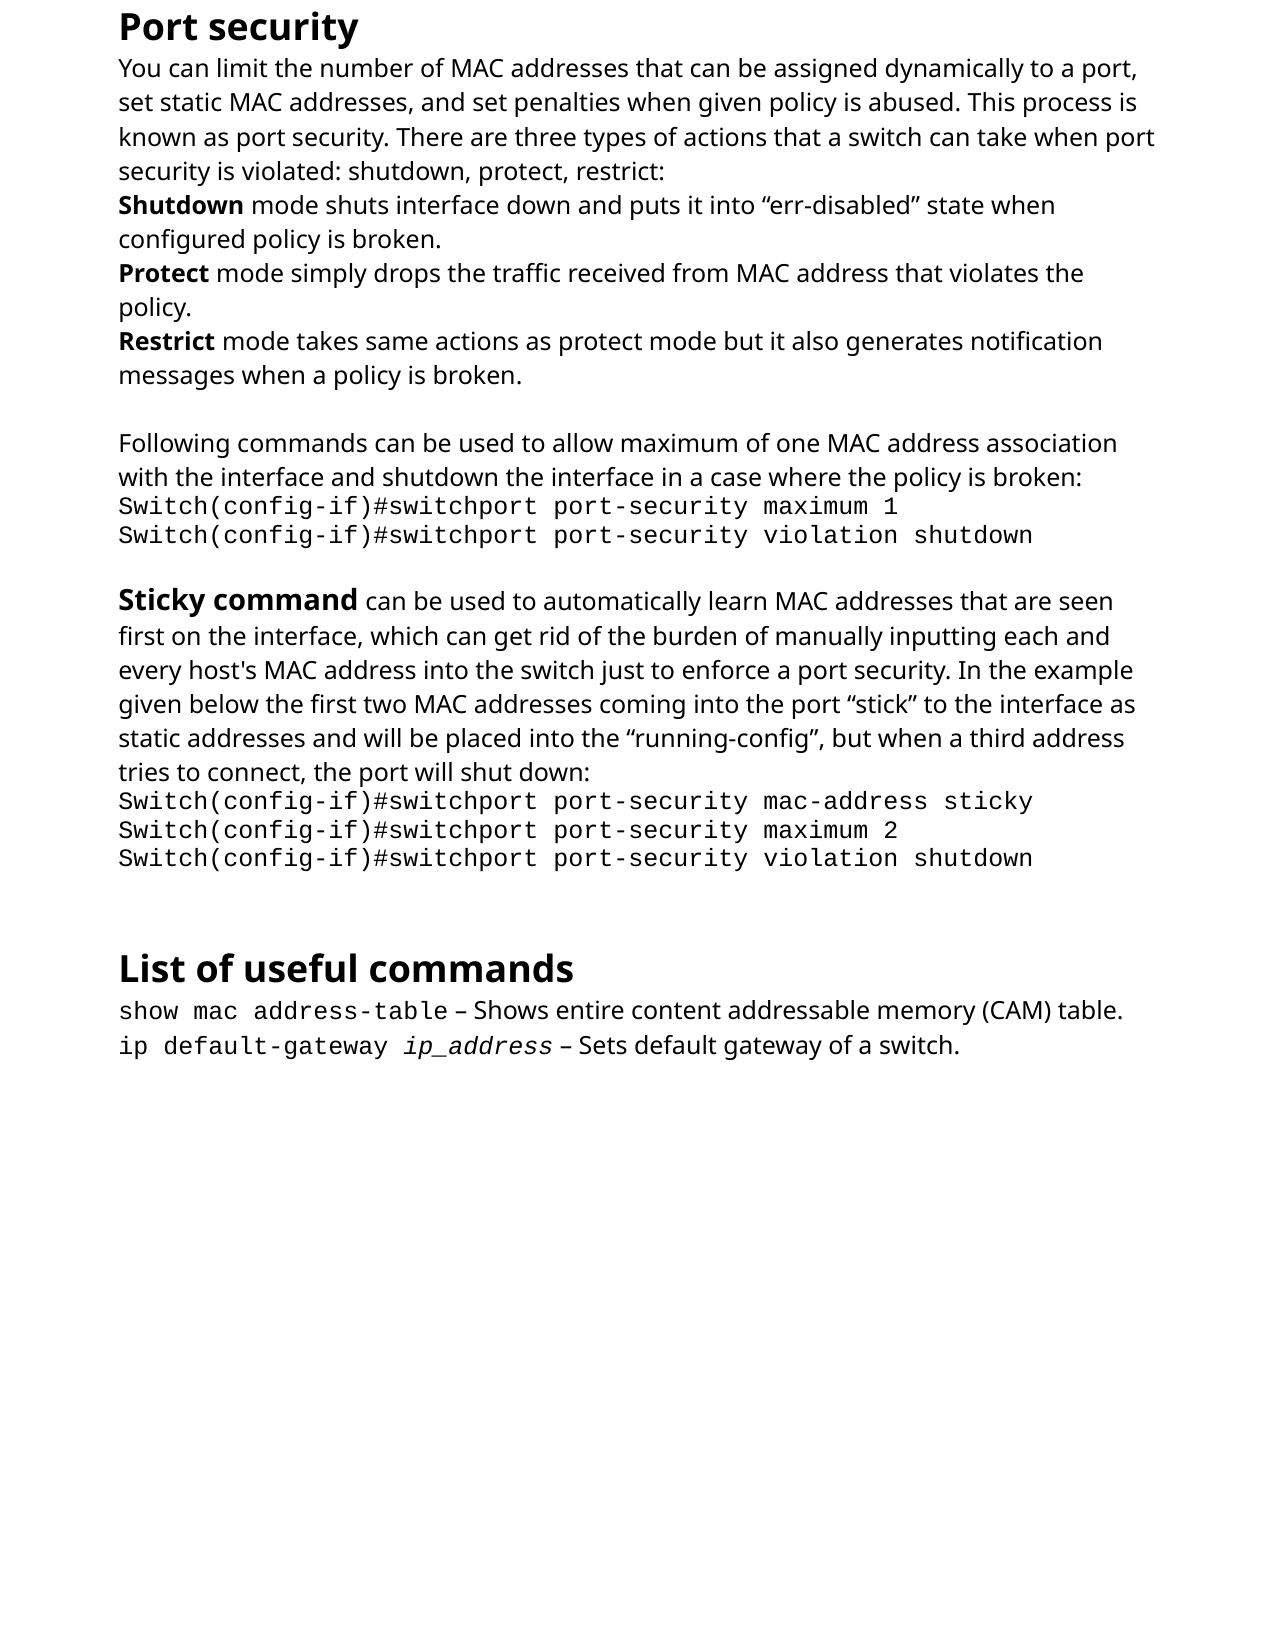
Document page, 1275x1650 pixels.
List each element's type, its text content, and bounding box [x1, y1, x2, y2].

text ip default-gateway ip_address – Sets default gateway of a switch. [118, 1027, 1157, 1062]
text Switch(config-if)#switchport port-security mac-address sticky [118, 789, 1157, 817]
text Switch(config-if)#switchport port-security maximum 1 [118, 494, 1157, 522]
text Following commands can be used to allow maximum of one MAC address association with the interface and shutdown the interface in a case where the policy is broken: [118, 426, 1157, 494]
text List of useful commands [118, 942, 1157, 993]
text Switch(config-if)#switchport port-security maximum 2 [118, 817, 1157, 846]
text show mac address-table – Shows entire content addressable memory (CAM) table. [118, 993, 1157, 1027]
text Restrict mode takes same actions as protect mode but it also generates notification messages when a policy is broken. [118, 323, 1157, 392]
text Switch(config-if)#switchport port-security violation shutdown [118, 522, 1157, 551]
text You can limit the number of MAC addresses that can be assigned dynamically to a port, set static MAC addresses, and set penalties when given policy is abused. This process is known as port security. There are three types of actions that a switch can take when port security is violated: shutdown, protect, restrict: [118, 51, 1157, 187]
text Protect mode simply drops the traffic received from MAC address that violates the policy. [118, 255, 1157, 323]
text Switch(config-if)#switchport port-security violation shutdown [118, 846, 1157, 874]
text Shutdown mode shuts interface down and puts it into “err-disabled” state when configured policy is broken. [118, 187, 1157, 255]
text Sticky command can be used to automatically learn MAC addresses that are seen first on the interface, which can get rid of the burden of manually inputting each and every host's MAC address into the switch just to enforce a port security. In the example given below the first two MAC addresses coming into the port “stick” to the interface as static addresses and will be placed into the “running-config”, but when a third address tries to connect, the port will shut down: [118, 579, 1157, 789]
text Port security [118, 0, 1157, 51]
